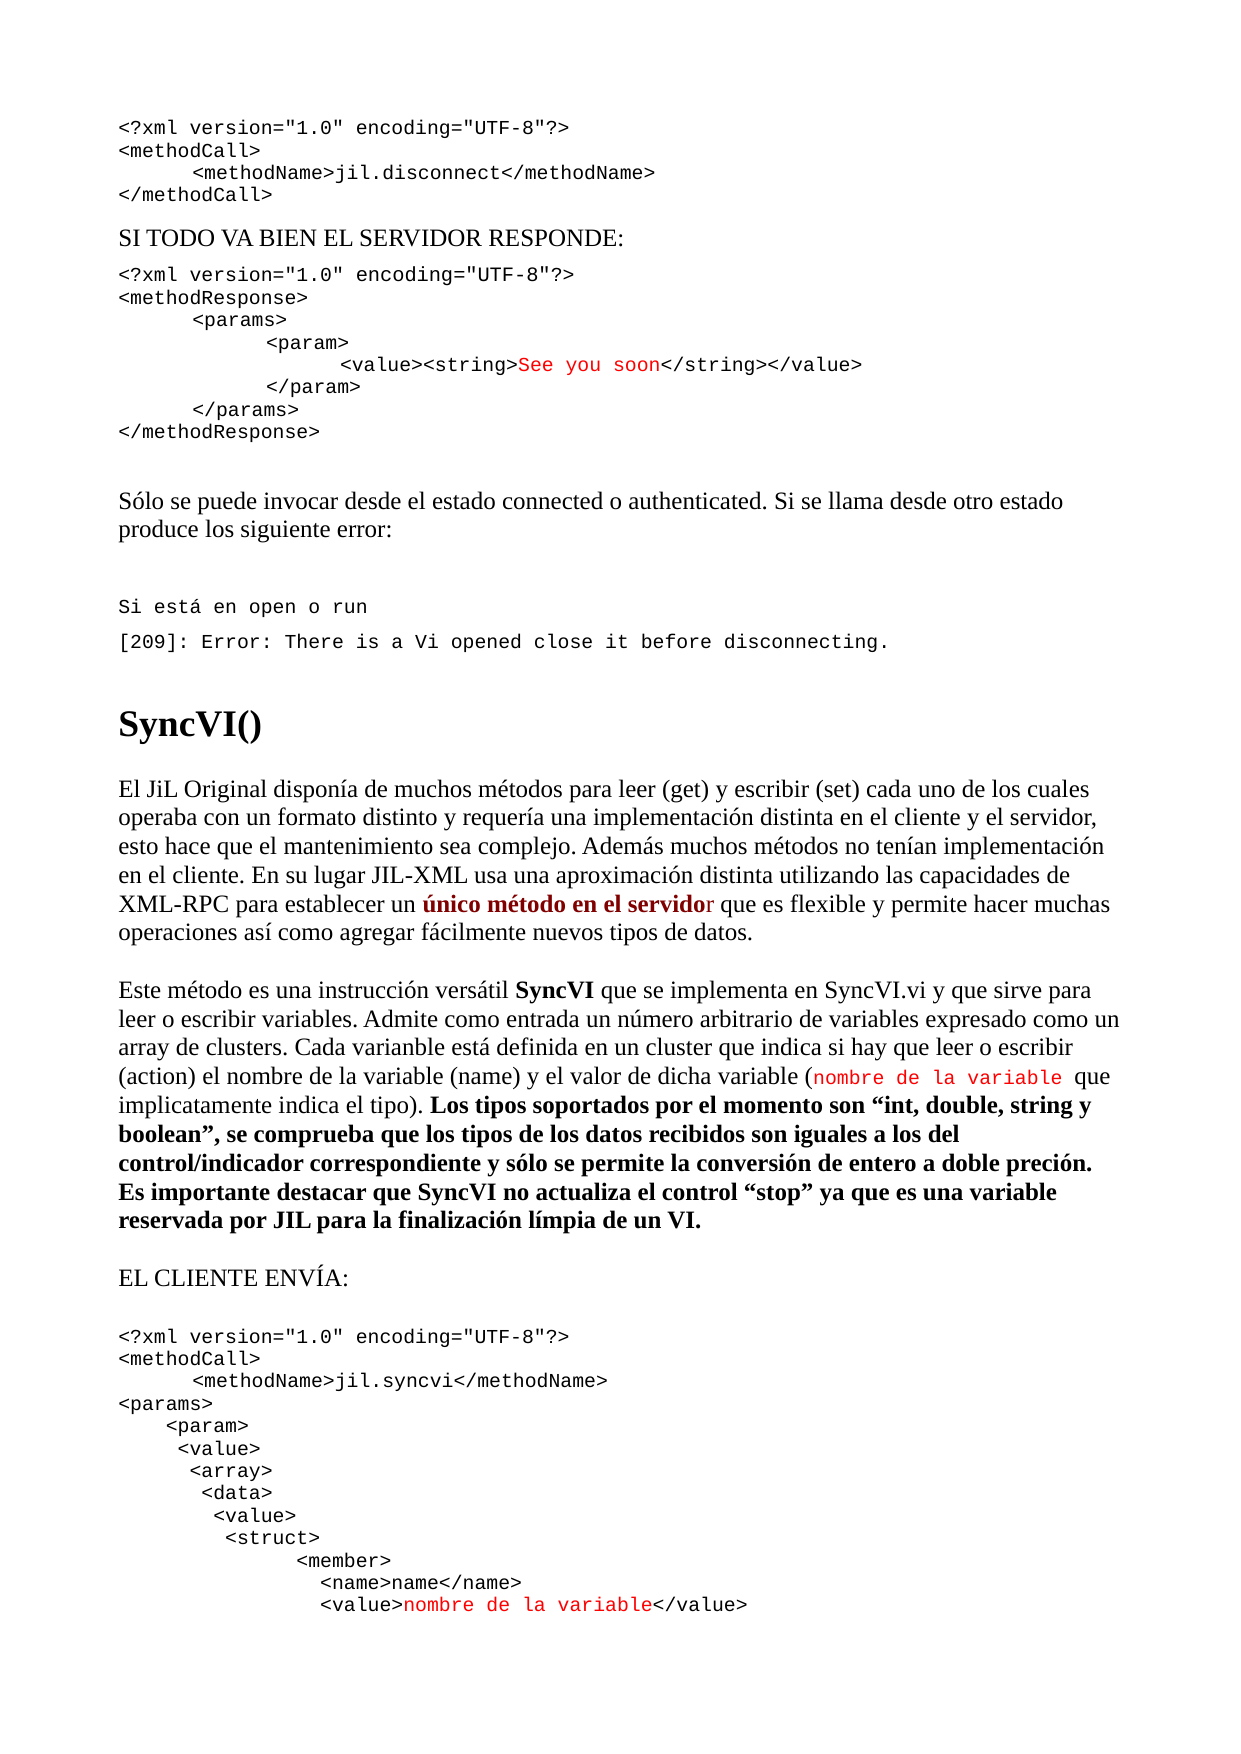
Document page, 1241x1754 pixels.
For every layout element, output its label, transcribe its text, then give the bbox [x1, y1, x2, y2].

text <data> [118, 1483, 1122, 1506]
text <param> [118, 1416, 1122, 1438]
text <params> [118, 310, 1122, 333]
text <value> [118, 1438, 1122, 1461]
text Si está en open o run [118, 597, 1122, 619]
text [209]: Error: There is a Vi opened close it before disconnecting. [118, 632, 1122, 654]
text <params> [118, 1394, 1122, 1416]
text </params> [118, 400, 1122, 422]
text <array> [118, 1461, 1122, 1483]
text <methodName>jil.disconnect</methodName> [118, 163, 1122, 185]
text Este método es una instrucción versátil SyncVI que se implementa en SyncVI.vi y que sirve para leer o escribir variables. Admite como entrada un número arbitrario de variables expresado como un array de clusters. Cada varianble está definida en un cluster que indica si hay que leer o escribir (action) el nombre de la variable (name) y el valor de dicha variable (nombre de la variable que implicatamente indica el tipo). Los tipos soportados por el momento son “int, double, string y boolean”, se comprueba que los tipos de los datos recibidos son iguales a los del control/indicador correspondiente y sólo se permite la conversión de entero a doble preción. Es importante destacar que SyncVI no actualiza el control “stop” ya que es una variable reservada por JIL para la finalización límpia de un VI. [118, 975, 1122, 1234]
text EL CLIENTE ENVÍA: [118, 1263, 1122, 1292]
text <value> [118, 1506, 1122, 1528]
text Sólo se puede invocar desde el estado connected o authenticated. Si se llama desde otro estado produce los siguiente error: [118, 486, 1122, 543]
text <methodCall> [118, 1349, 1122, 1371]
text <member> [118, 1551, 1122, 1573]
text </param> [118, 377, 1122, 400]
text <methodName>jil.syncvi</methodName> [118, 1371, 1122, 1394]
text <?xml version="1.0" encoding="UTF-8"?> [118, 1327, 1122, 1349]
text <?xml version="1.0" encoding="UTF-8"?> [118, 265, 1122, 288]
text El JiL Original disponía de muchos métodos para leer (get) y escribir (set) cada uno de los cuales operaba con un formato distinto y requería una implementación distinta en el cliente y el servidor, esto hace que el mantenimiento sea complejo. Además muchos métodos no tenían implementación en el cliente. En su lugar JIL-XML usa una aproximación distinta utilizando las capacidades de XML-RPC para establecer un único método en el servidor que es flexible y permite hacer muchas operaciones así como agregar fácilmente nuevos tipos de datos. [118, 774, 1122, 946]
text <?xml version="1.0" encoding="UTF-8"?> [118, 118, 1122, 141]
text <value><string>See you soon</string></value> [118, 355, 1122, 377]
text <value>nombre de la variable</value> [118, 1595, 1122, 1618]
text <methodResponse> [118, 288, 1122, 310]
text <param> [118, 333, 1122, 355]
text <struct> [118, 1528, 1122, 1551]
text </methodResponse> [118, 422, 1122, 444]
text SI TODO VA BIEN EL SERVIDOR RESPONDE: [118, 223, 1122, 252]
text <name>name</name> [118, 1573, 1122, 1595]
subtitle SyncVI() [118, 702, 1122, 745]
text </methodCall> [118, 185, 1122, 208]
text <methodCall> [118, 141, 1122, 163]
